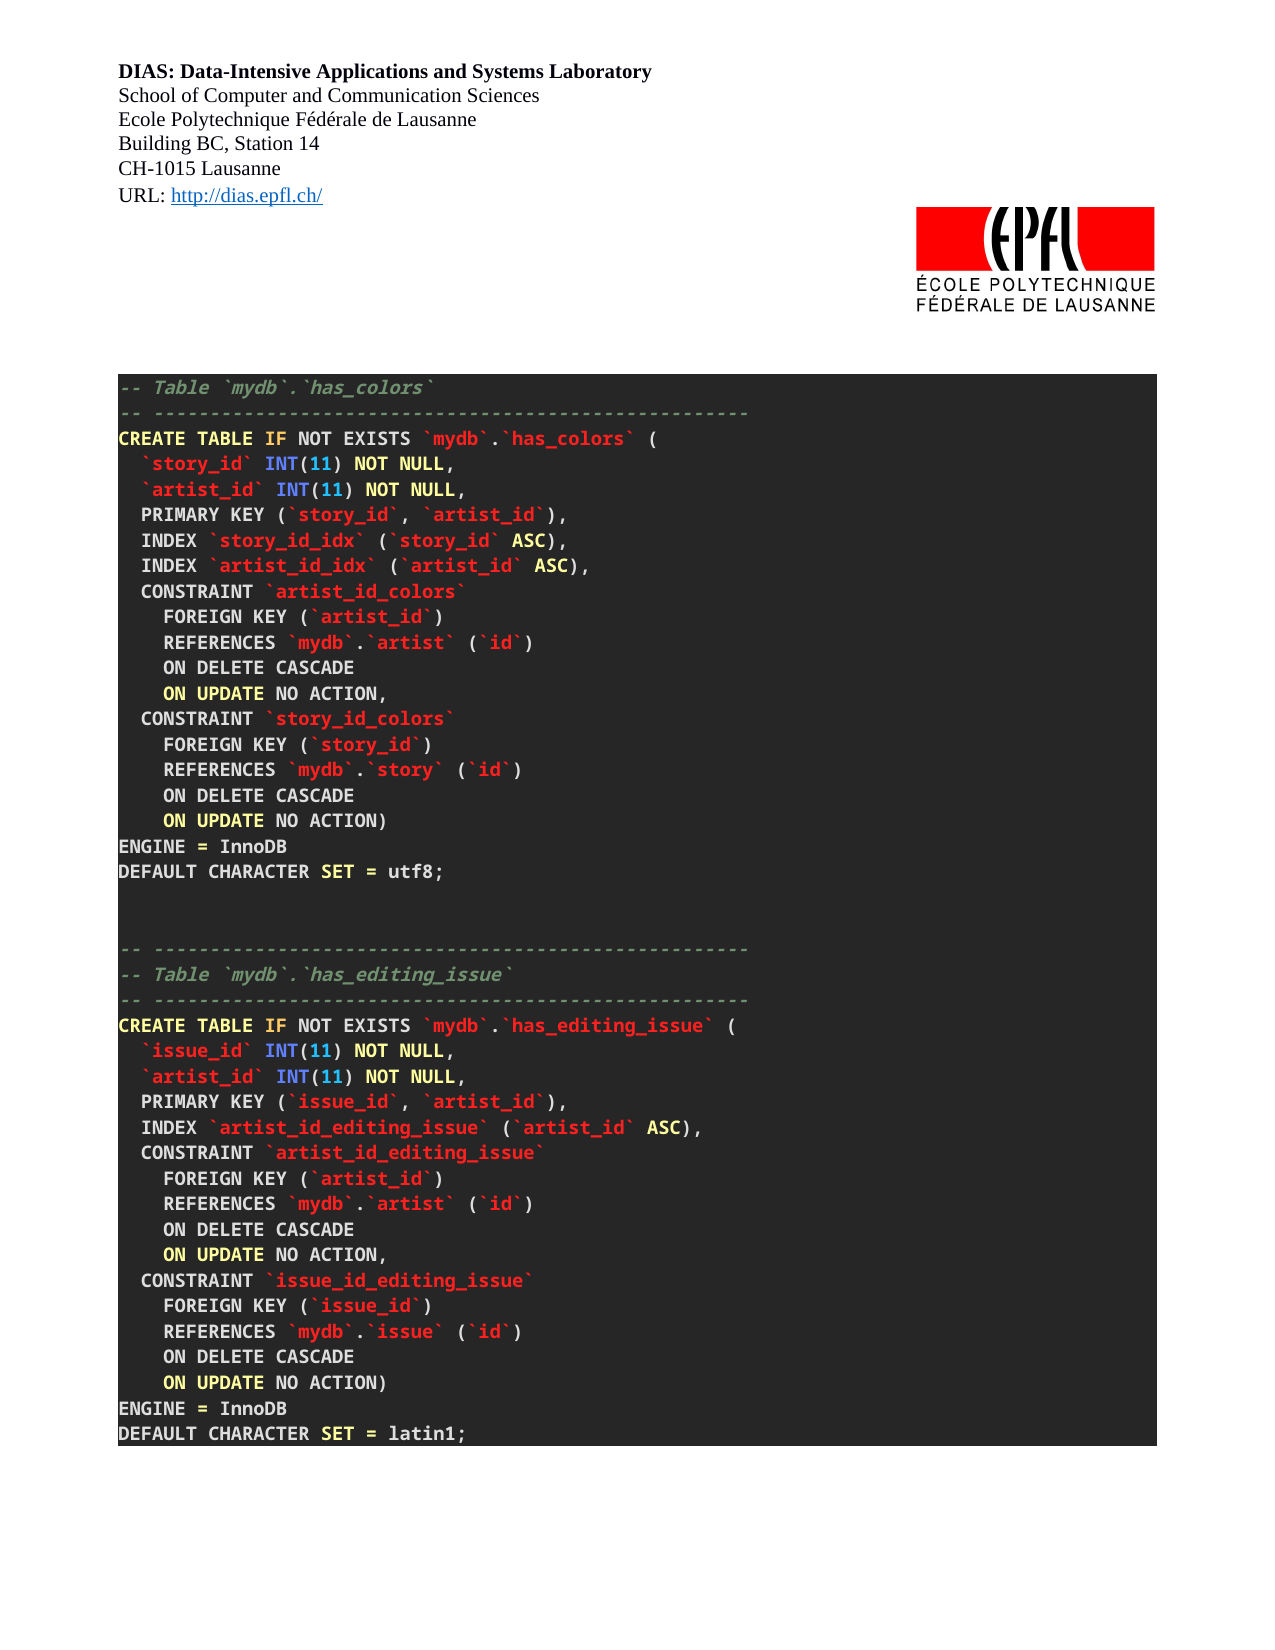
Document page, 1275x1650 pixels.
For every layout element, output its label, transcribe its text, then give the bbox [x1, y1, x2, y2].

text -- Table `mydb`.`has_colors` [118, 374, 1157, 399]
text INDEX `story_id_idx` (`story_id` ASC), [118, 527, 1157, 553]
text FOREIGN KEY (`issue_id`) [118, 1293, 1157, 1318]
picture [916, 207, 1157, 315]
text FOREIGN KEY (`artist_id`) [118, 604, 1157, 629]
text CONSTRAINT `issue_id_editing_issue` [118, 1267, 1157, 1293]
text CONSTRAINT `artist_id_colors` [118, 578, 1157, 604]
text FOREIGN KEY (`artist_id`) [118, 1165, 1157, 1191]
text `story_id` INT(11) NOT NULL, [118, 451, 1157, 476]
text REFERENCES `mydb`.`issue` (`id`) [118, 1318, 1157, 1344]
text ON UPDATE NO ACTION) [118, 1369, 1157, 1395]
text -- ----------------------------------------------------- [118, 935, 1157, 961]
text ON DELETE CASCADE [118, 655, 1157, 680]
text ON UPDATE NO ACTION) [118, 808, 1157, 833]
text `artist_id` INT(11) NOT NULL, [118, 1063, 1157, 1088]
text REFERENCES `mydb`.`story` (`id`) [118, 757, 1157, 782]
text REFERENCES `mydb`.`artist` (`id`) [118, 1191, 1157, 1216]
text ON DELETE CASCADE [118, 1344, 1157, 1369]
text CONSTRAINT `story_id_colors` [118, 706, 1157, 731]
text -- ----------------------------------------------------- [118, 399, 1157, 425]
text INDEX `artist_id_editing_issue` (`artist_id` ASC), [118, 1114, 1157, 1139]
text ENGINE = InnoDB [118, 1395, 1157, 1420]
text ON DELETE CASCADE [118, 1216, 1157, 1242]
text -- ----------------------------------------------------- [118, 986, 1157, 1012]
text ON DELETE CASCADE [118, 782, 1157, 808]
text PRIMARY KEY (`issue_id`, `artist_id`), [118, 1088, 1157, 1114]
text `artist_id` INT(11) NOT NULL, [118, 476, 1157, 502]
text REFERENCES `mydb`.`artist` (`id`) [118, 629, 1157, 655]
text -- Table `mydb`.`has_editing_issue` [118, 961, 1157, 986]
text PRIMARY KEY (`story_id`, `artist_id`), [118, 502, 1157, 527]
text CREATE TABLE IF NOT EXISTS `mydb`.`has_colors` ( [118, 425, 1157, 451]
text `issue_id` INT(11) NOT NULL, [118, 1037, 1157, 1063]
text ENGINE = InnoDB [118, 833, 1157, 859]
text CONSTRAINT `artist_id_editing_issue` [118, 1139, 1157, 1165]
text DEFAULT CHARACTER SET = utf8; [118, 859, 1157, 884]
text INDEX `artist_id_idx` (`artist_id` ASC), [118, 553, 1157, 578]
text FOREIGN KEY (`story_id`) [118, 731, 1157, 757]
text ON UPDATE NO ACTION, [118, 1242, 1157, 1267]
text CREATE TABLE IF NOT EXISTS `mydb`.`has_editing_issue` ( [118, 1012, 1157, 1037]
text DEFAULT CHARACTER SET = latin1; [118, 1420, 1157, 1446]
text ON UPDATE NO ACTION, [118, 680, 1157, 706]
